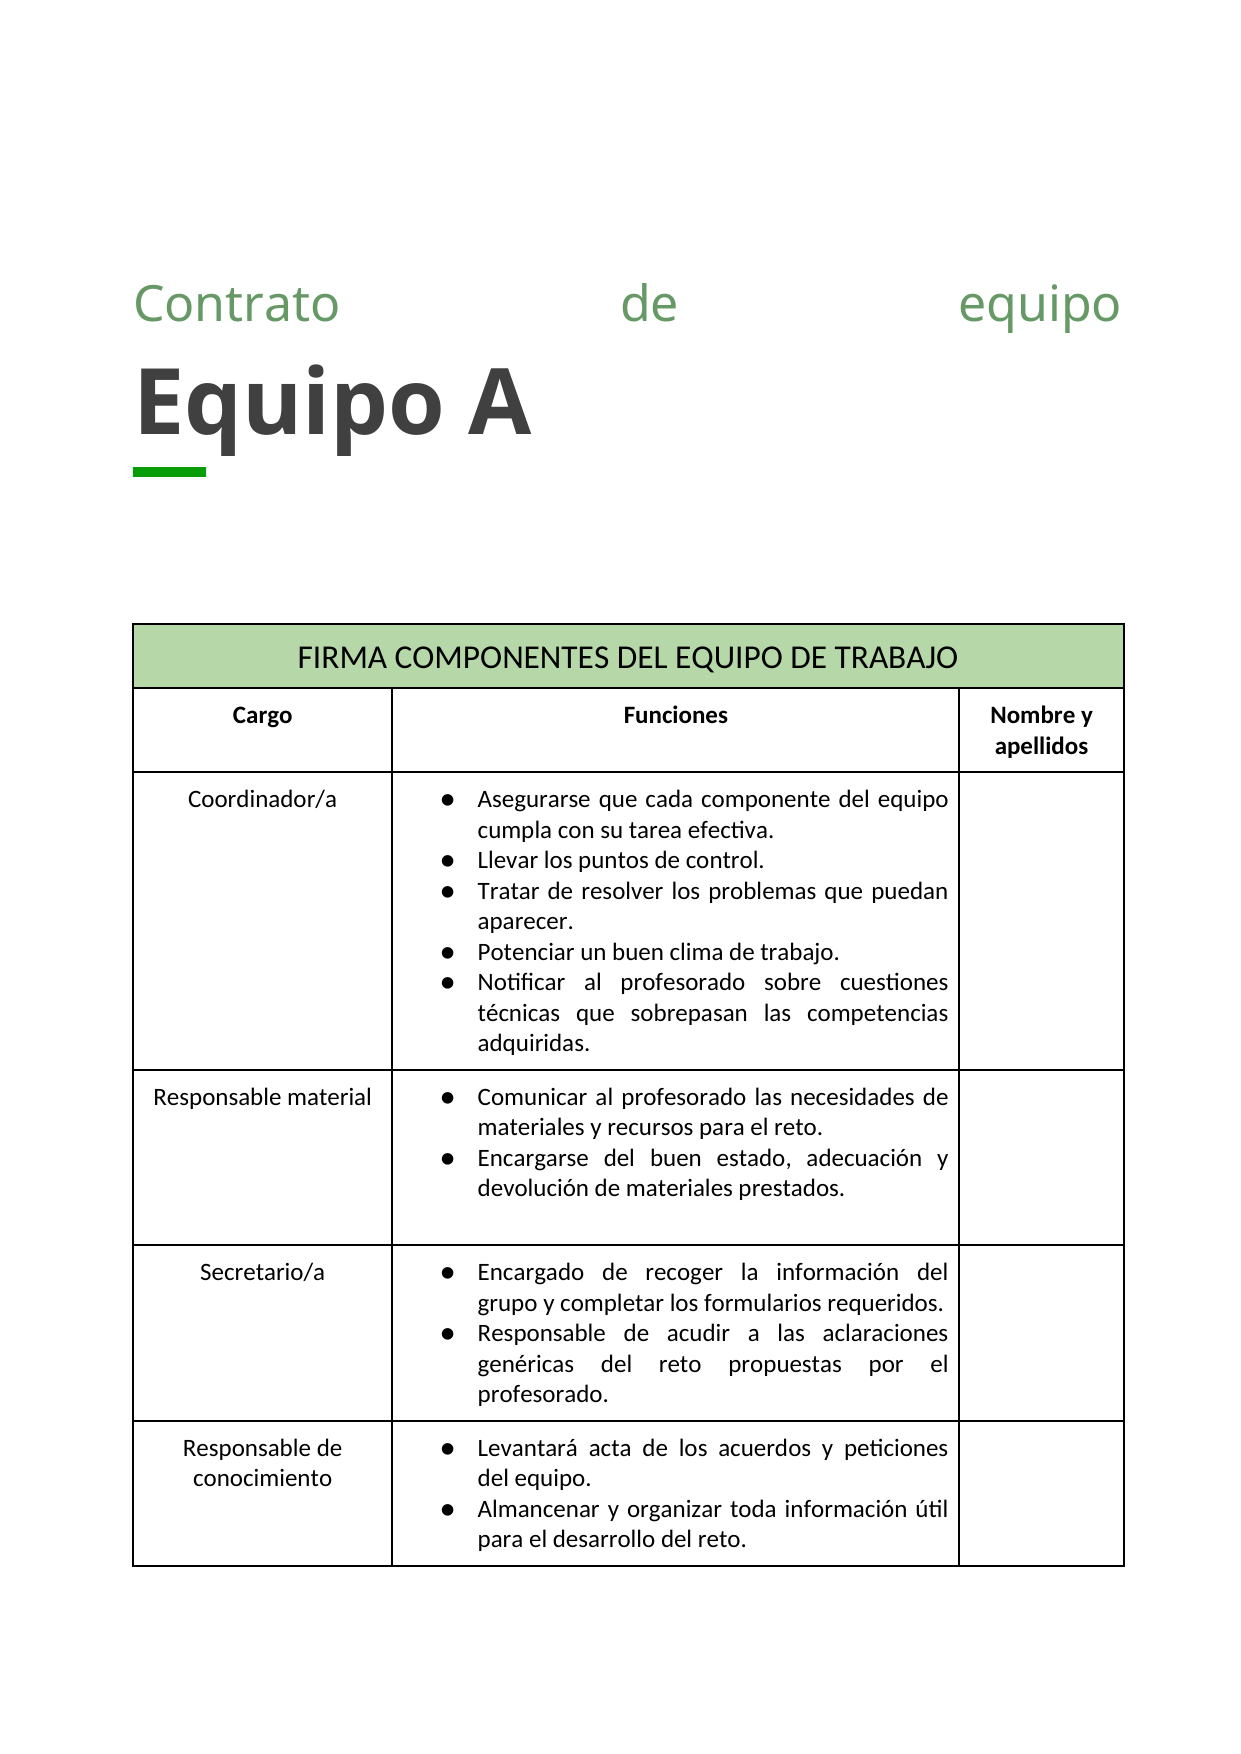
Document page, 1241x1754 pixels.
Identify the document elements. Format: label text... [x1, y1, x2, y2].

table_cell Funciones [393, 689, 958, 771]
table_cell [960, 1071, 1123, 1244]
table_cell [960, 1246, 1123, 1419]
table_cell Secretario/a [134, 1246, 391, 1419]
table_header FIRMA COMPONENTES DEL EQUIPO DE TRABAJO [134, 625, 1123, 687]
table_cell Encargado de recoger la información del grupo y completar los formularios requeridos. Responsable de acudir a las aclaraciones genéricas del reto propuestas por el profesorado. [393, 1246, 958, 1419]
picture [132, 467, 207, 477]
table_cell Coordinador/a [134, 773, 391, 1068]
table_cell Comunicar al profesorado las necesidades de materiales y recursos para el reto. Encargarse del buen estado, adecuación y devolución de materiales prestados. [393, 1071, 958, 1244]
table_cell [960, 773, 1123, 1068]
table_cell Levantará acta de los acuerdos y peticiones del equipo. Almancenar y organizar toda información útil para el desarrollo del reto. [393, 1422, 958, 1564]
table_cell Nombre y apellidos [960, 689, 1123, 771]
table_cell Asegurarse que cada componente del equipo cumpla con su tarea efectiva. Llevar los puntos de control. Tratar de resolver los problemas que puedan aparecer. Potenciar un buen clima de trabajo. Notificar al profesorado sobre cuestiones técnicas que sobrepasan las competencias adquiridas. [393, 773, 958, 1068]
table_cell Responsable de conocimiento [134, 1422, 391, 1564]
table_cell Responsable material [134, 1071, 391, 1244]
table_cell Cargo [134, 689, 391, 771]
title Contrato de equipo Equipo A [133, 268, 1122, 461]
table_cell [960, 1422, 1123, 1564]
